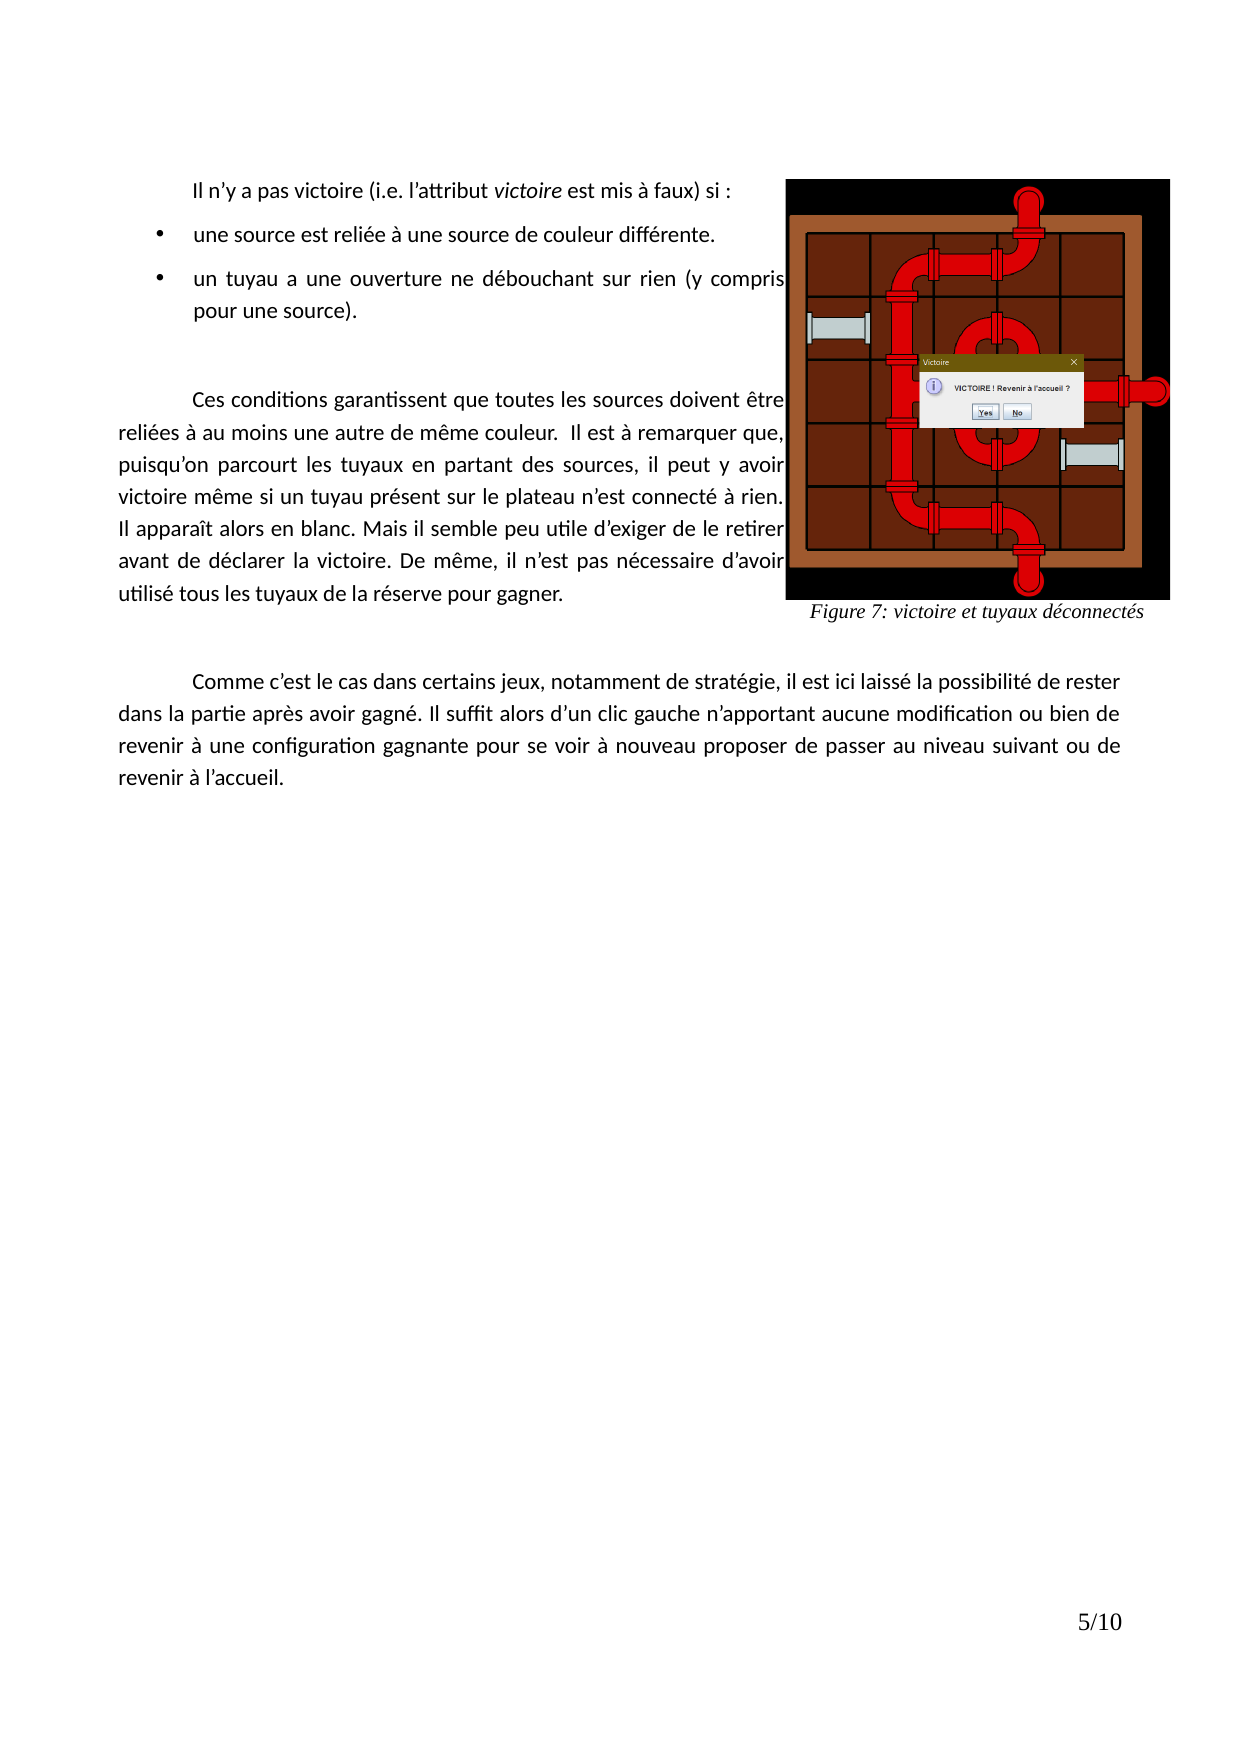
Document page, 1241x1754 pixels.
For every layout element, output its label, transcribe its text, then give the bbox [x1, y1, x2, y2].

list Figure 7: victoire et tuyaux déconnectés [786, 600, 1170, 623]
list un tuyau a une ouverture ne débouchant sur rien (y compris pour une source). [156, 264, 785, 325]
text Comme c’est le cas dans certains jeux, notamment de stratégie, il est ici laissé la possibilité de rester dans la partie après avoir gagné. Il suffit alors d’un clic gauche n’apportant aucune modification ou bien de revenir à une configuration gagnante pour se voir à nouveau proposer de passer au niveau suivant ou de revenir à l’accueil. [118, 667, 1122, 791]
list [786, 623, 1170, 633]
text Ces conditions garantissent que toutes les sources doivent être reliées à au moins une autre de même couleur. Il est à remarquer que, puisqu’on parcourt les tuyaux en partant des sources, il peut y avoir victoire même si un tuyau présent sur le plateau n’est connecté à rien. Il apparaît alors en blanc. Mais il semble peu utile d’exiger de le retirer avant de déclarer la victoire. De même, il n’est pas nécessaire d’avoir utilisé tous les tuyaux de la réserve pour gagner. [118, 386, 786, 607]
text Il n’y a pas victoire (i.e. l’attribut victoire est mis à faux) si : [118, 176, 1122, 204]
list une source est reliée à une source de couleur différente. [156, 220, 785, 248]
picture [785, 179, 1171, 600]
